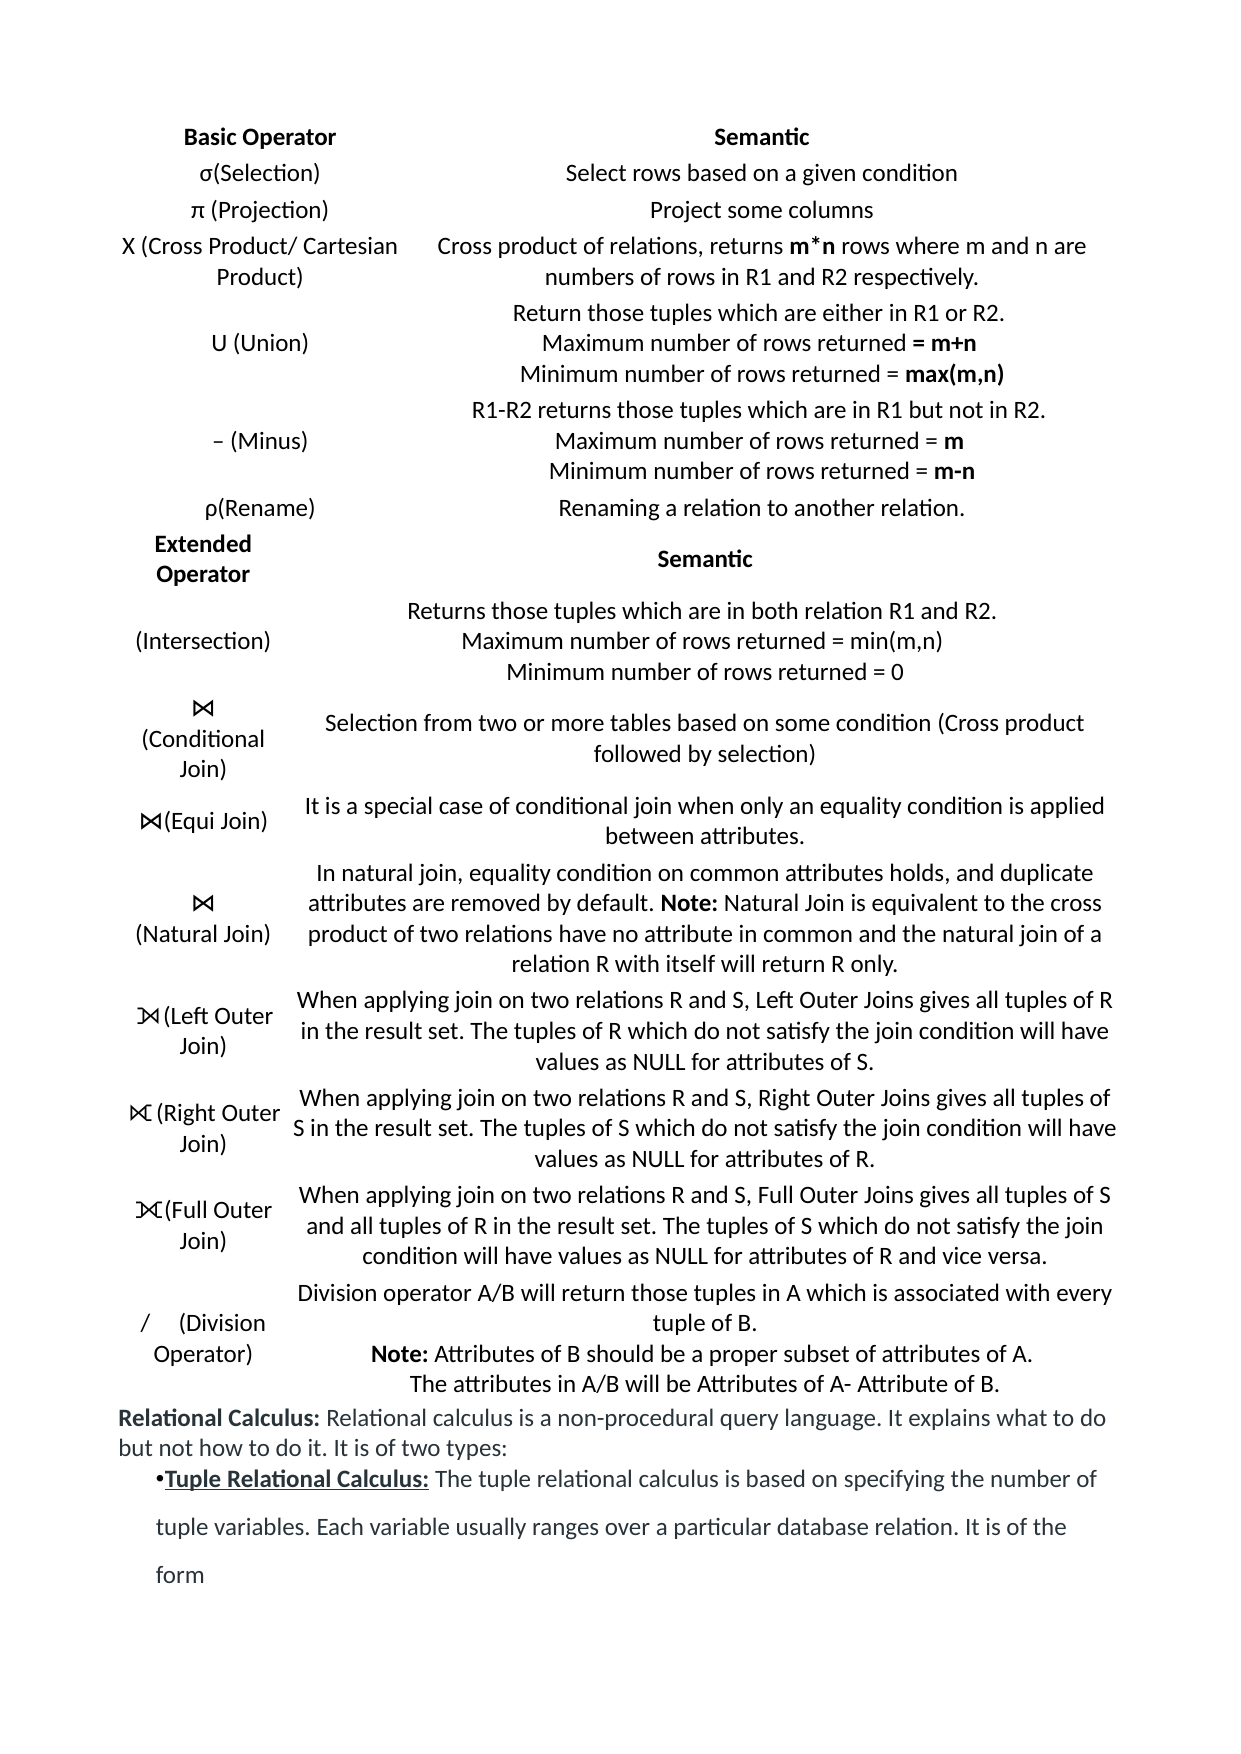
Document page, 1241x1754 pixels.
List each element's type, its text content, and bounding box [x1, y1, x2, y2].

table_cell ⋈ (Natural Join) [118, 854, 288, 982]
table_header Extended Operator [118, 525, 288, 592]
table_cell ⋈ (Conditional Join) [118, 690, 288, 787]
table_cell ⋈(Equi Join) [118, 787, 288, 854]
table_cell When applying join on two relations R and S, Left Outer Joins gives all tuples of R in the result set. The tuples of R which do not satisfy the join condition will have values as NULL for attributes of S. [288, 982, 1122, 1079]
table_cell Renaming a relation to another relation. [402, 489, 1122, 525]
table_header Semantic [288, 525, 1122, 592]
table_cell When applying join on two relations R and S, Right Outer Joins gives all tuples of S in the result set. The tuples of S which do not satisfy the join condition will have values as NULL for attributes of R. [288, 1079, 1122, 1176]
table_cell Selection from two or more tables based on some condition (Cross product followed by selection) [288, 690, 1122, 787]
table_cell Division operator A/B will return those tuples in A which is associated with every tuple of B. Note: Attributes of B should be a proper subset of attributes of A. The attributes in A/B will be Attributes of A- Attribute of B. [288, 1274, 1122, 1402]
table_cell ⟕(Left Outer Join) [118, 982, 288, 1079]
list Tuple Relational Calculus: The tuple relational calculus is based on specifying the number of tuple variables. Each variable usually ranges over a particular database relation. It is of the form [156, 1463, 1122, 1589]
table_cell Cross product of relations, returns m*n rows where m and n are numbers of rows in R1 and R2 respectively. [402, 227, 1122, 294]
table_cell Project some columns [402, 191, 1122, 227]
table_cell When applying join on two relations R and S, Full Outer Joins gives all tuples of S and all tuples of R in the result set. The tuples of S which do not satisfy the join condition will have values as NULL for attributes of R and vice versa. [288, 1176, 1122, 1274]
table_cell π (Projection) [118, 191, 402, 227]
table_cell U (Union) [118, 294, 402, 391]
table_cell It is a special case of conditional join when only an equality condition is applied between attributes. [288, 787, 1122, 854]
table_cell σ(Selection) [118, 155, 402, 191]
table_cell / (Division Operator) [118, 1274, 288, 1402]
table_cell R1-R2 returns those tuples which are in R1 but not in R2. Maximum number of rows returned = m Minimum number of rows returned = m-n [402, 391, 1122, 489]
table_cell Return those tuples which are either in R1 or R2. Maximum number of rows returned = m+n Minimum number of rows returned = max(m,n) [402, 294, 1122, 391]
text Relational Calculus: Relational calculus is a non-procedural query language. It explains what to do but not how to do it. It is of two types: [118, 1402, 1122, 1463]
table_cell ⟗(Full Outer Join) [118, 1176, 288, 1274]
table_cell – (Minus) [118, 391, 402, 489]
table_header Semantic [402, 118, 1122, 154]
table_header Basic Operator [118, 118, 402, 154]
table_cell In natural join, equality condition on common attributes holds, and duplicate attributes are removed by default. Note: Natural Join is equivalent to the cross product of two relations have no attribute in common and the natural join of a relation R with itself will return R only. [288, 854, 1122, 982]
table_cell ρ(Rename) [118, 489, 402, 525]
table_cell ⟖(Right Outer Join) [118, 1079, 288, 1176]
table_cell Select rows based on a given condition [402, 155, 1122, 191]
table_cell X (Cross Product/ Cartesian Product) [118, 227, 402, 294]
table_cell (Intersection) [118, 592, 288, 689]
table_cell Returns those tuples which are in both relation R1 and R2. Maximum number of rows returned = min(m,n) Minimum number of rows returned = 0 [288, 592, 1122, 689]
